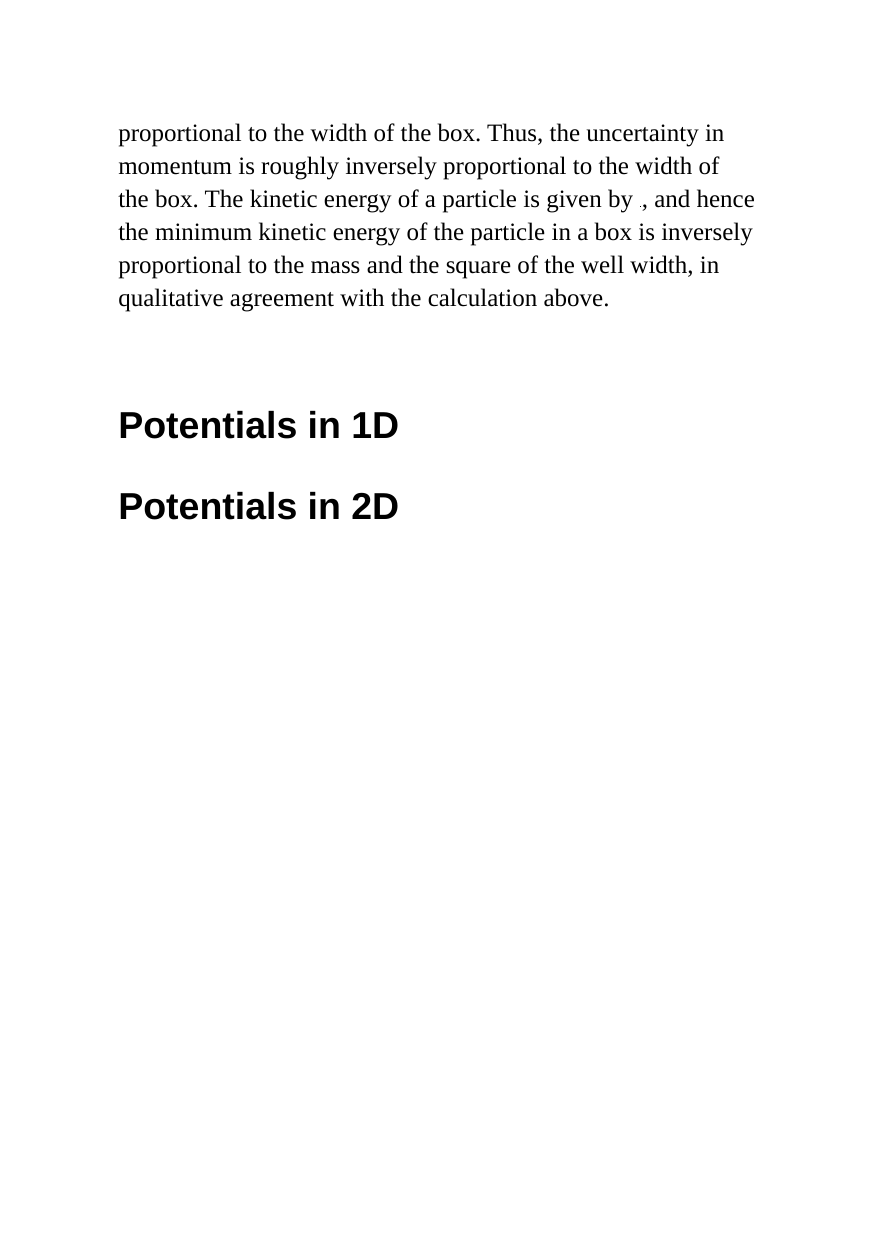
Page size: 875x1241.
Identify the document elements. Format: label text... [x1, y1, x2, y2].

subtitle Potentials in 1D [118, 403, 756, 447]
subtitle Potentials in 2D [118, 484, 756, 527]
text proportional to the width of the box. Thus, the uncertainty in momentum is roughly inversely proportional to the width of the box. The kinetic energy of a particle is given by , and hence the minimum kinetic energy of the particle in a box is inversely proportional to the mass and the square of the well width, in qualitative agreement with the calculation above. [118, 118, 756, 312]
